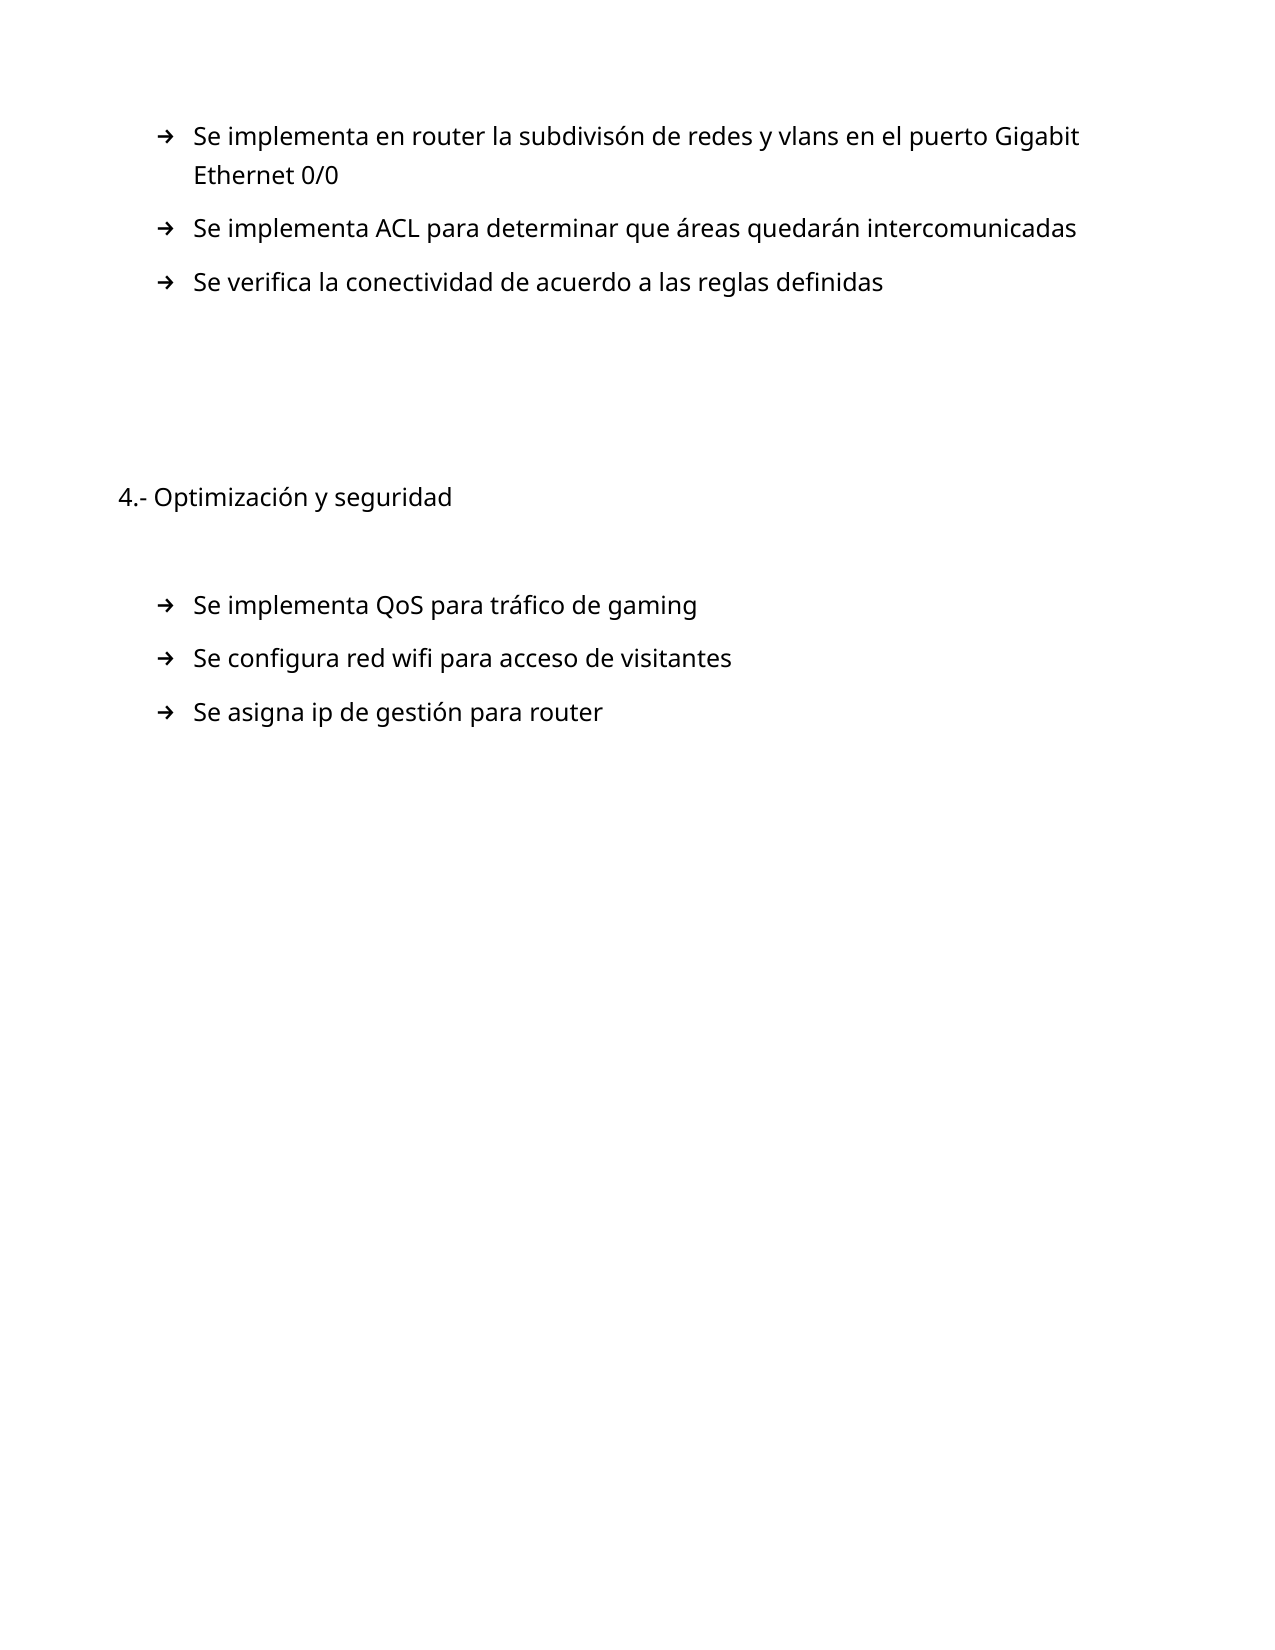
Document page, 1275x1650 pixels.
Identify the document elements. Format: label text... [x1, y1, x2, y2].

list Se configura red wifi para acceso de visitantes [156, 641, 1157, 675]
text 4.- Optimización y seguridad [118, 480, 1157, 514]
list Se verifica la conectividad de acuerdo a las reglas definidas [156, 265, 1157, 299]
list Se asigna ip de gestión para router [156, 695, 1157, 729]
list Se implementa QoS para tráfico de gaming [156, 587, 1157, 621]
list Se implementa ACL para determinar que áreas quedarán intercomunicadas [156, 211, 1157, 245]
list Se implementa en router la subdivisón de redes y vlans en el puerto Gigabit Ethernet 0/0 [156, 118, 1157, 191]
